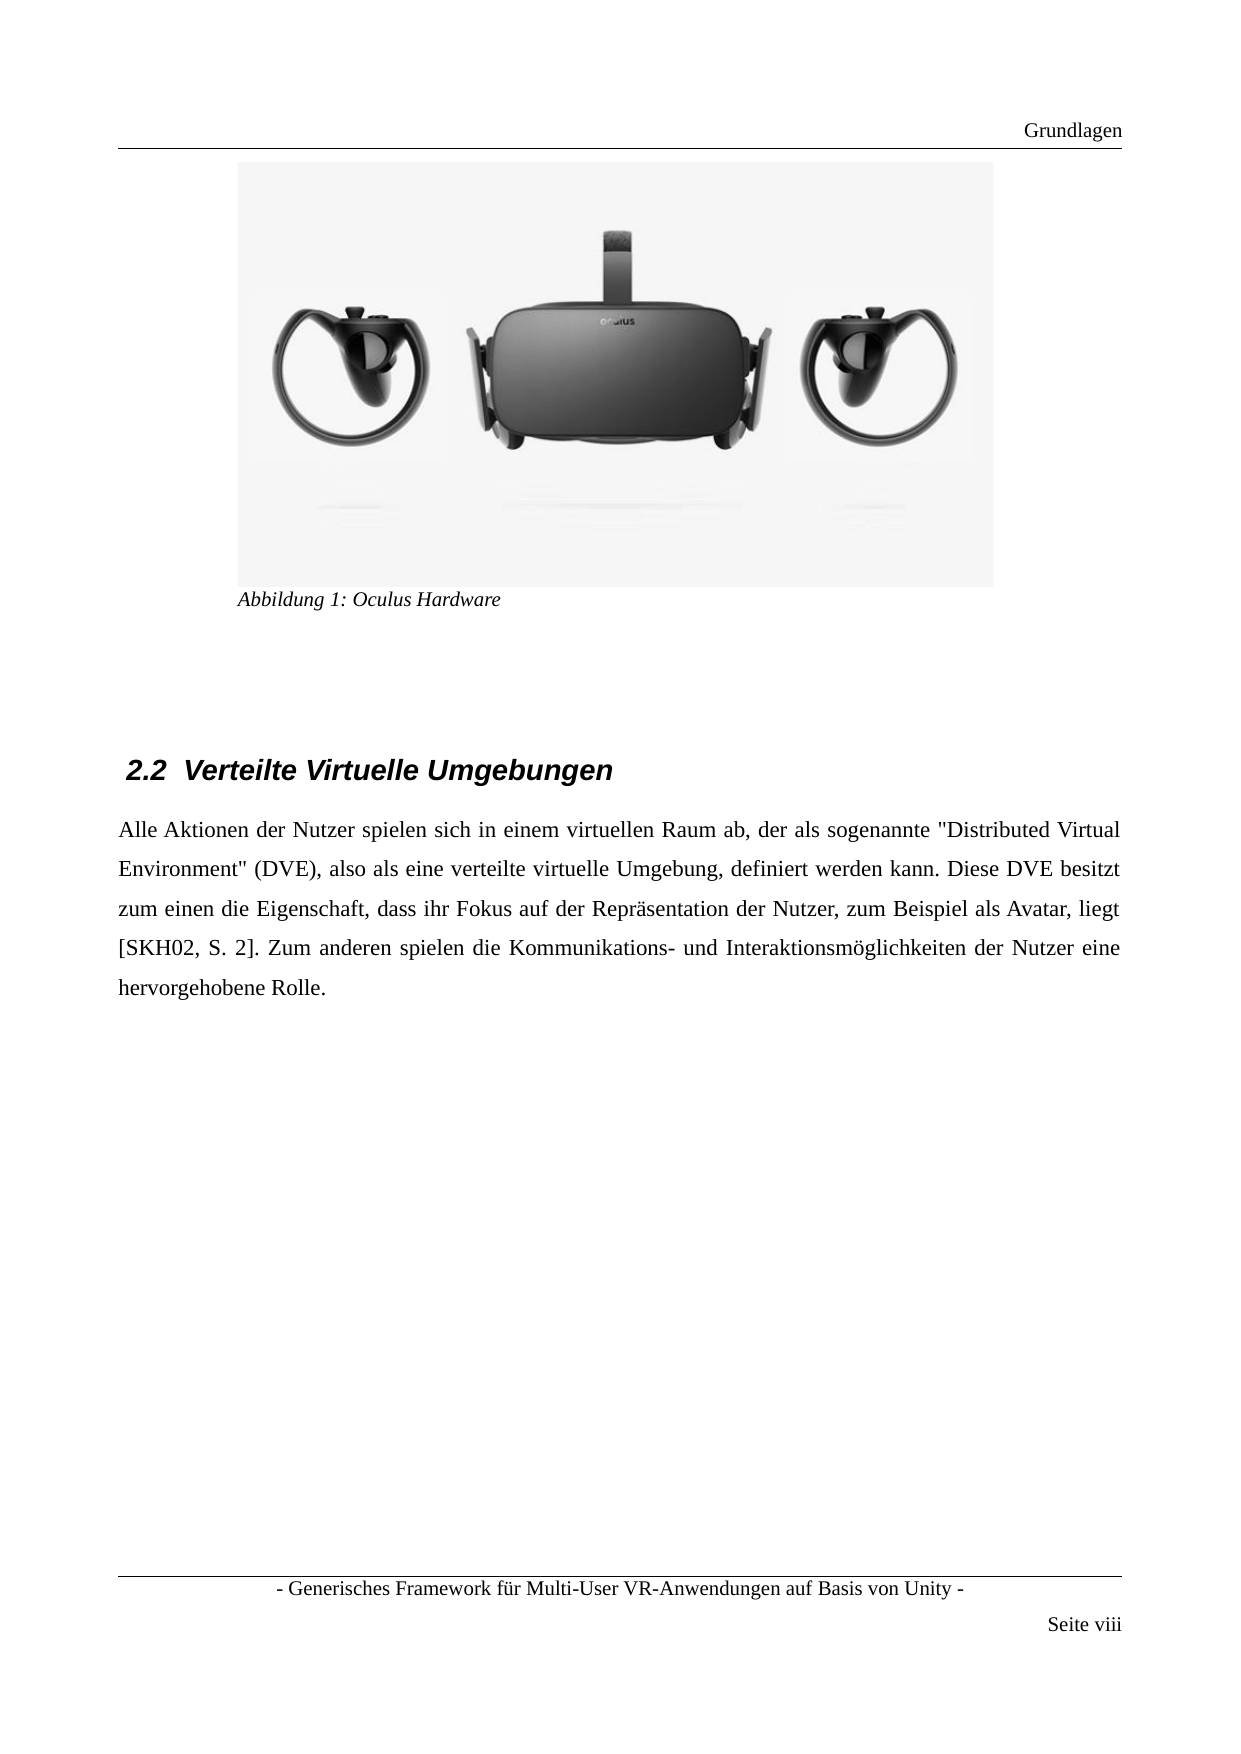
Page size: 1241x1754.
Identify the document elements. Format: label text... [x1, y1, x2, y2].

subtitle Verteilte Virtuelle Umgebungen [118, 753, 1122, 786]
text Alle Aktionen der Nutzer spielen sich in einem virtuellen Raum ab, der als sogenannte "Distributed Virtual Environment" (DVE), also als eine verteilte virtuelle Umgebung, definiert werden kann. Diese DVE besitzt zum einen die Eigenschaft, dass ihr Fokus auf der Repräsentation der Nutzer, zum Beispiel als Avatar, liegt [SKH02, S. 2]. Zum anderen spielen die Kommunikations- und Interaktionsmöglichkeiten der Nutzer eine hervorgehobene Rolle. [118, 816, 1122, 1000]
picture [237, 162, 994, 587]
text Abbildung 1: Oculus Hardware [238, 587, 993, 611]
